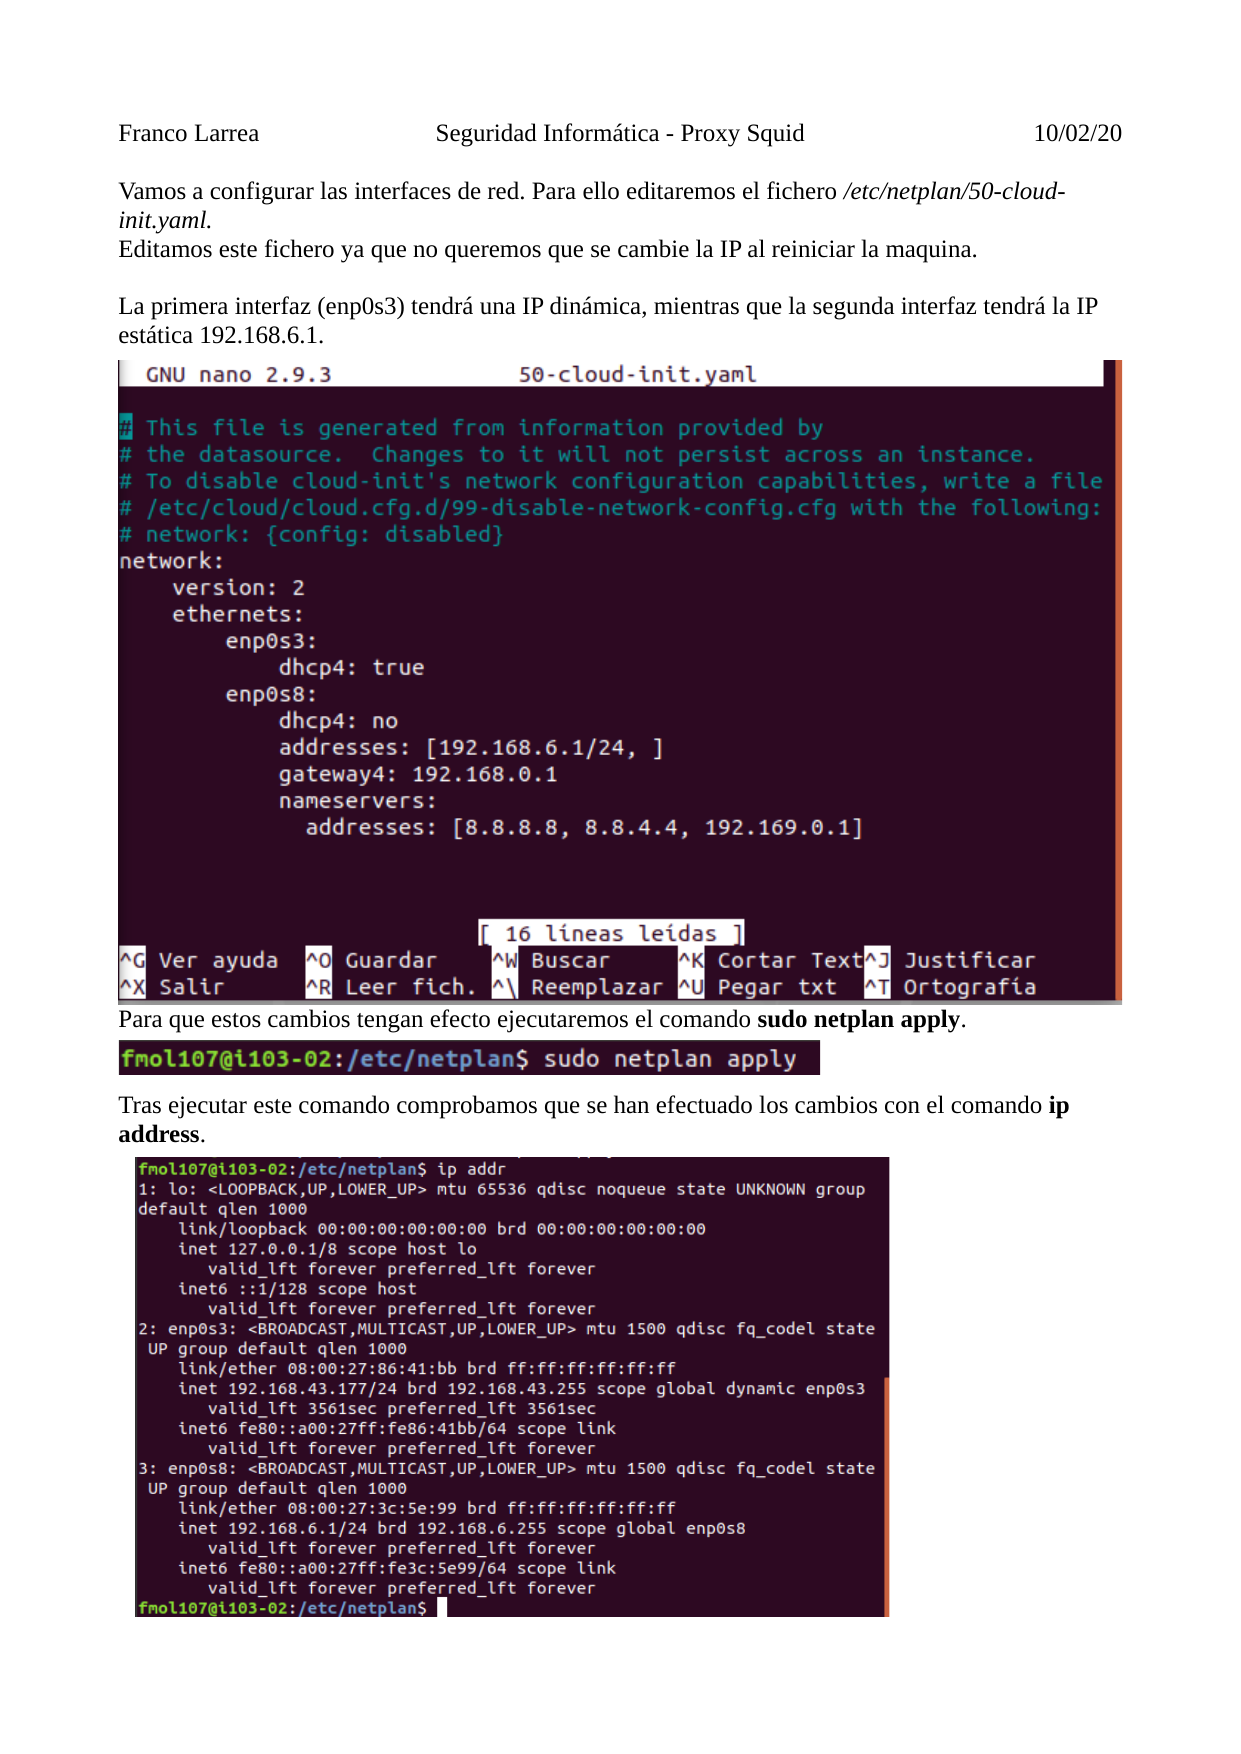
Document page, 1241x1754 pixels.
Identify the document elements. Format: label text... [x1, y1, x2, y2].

picture [118, 360, 1123, 1005]
text Tras ejecutar este comando comprobamos que se han efectuado los cambios con el comando ip address. [118, 1090, 1122, 1148]
picture [118, 1040, 821, 1075]
text La primera interfaz (enp0s3) tendrá una IP dinámica, mientras que la segunda interfaz tendrá la IP estática 192.168.6.1. [118, 291, 1122, 349]
text [118, 349, 1122, 360]
picture [135, 1157, 890, 1617]
text Para que estos cambios tengan efecto ejecutaremos el comando sudo netplan apply. [118, 1005, 1122, 1033]
text Vamos a configurar las interfaces de red. Para ello editaremos el fichero /etc/netplan/50-cloud-init.yaml. [118, 176, 1122, 234]
text Editamos este fichero ya que no queremos que se cambie la IP al reiniciar la maquina. [118, 234, 1122, 263]
